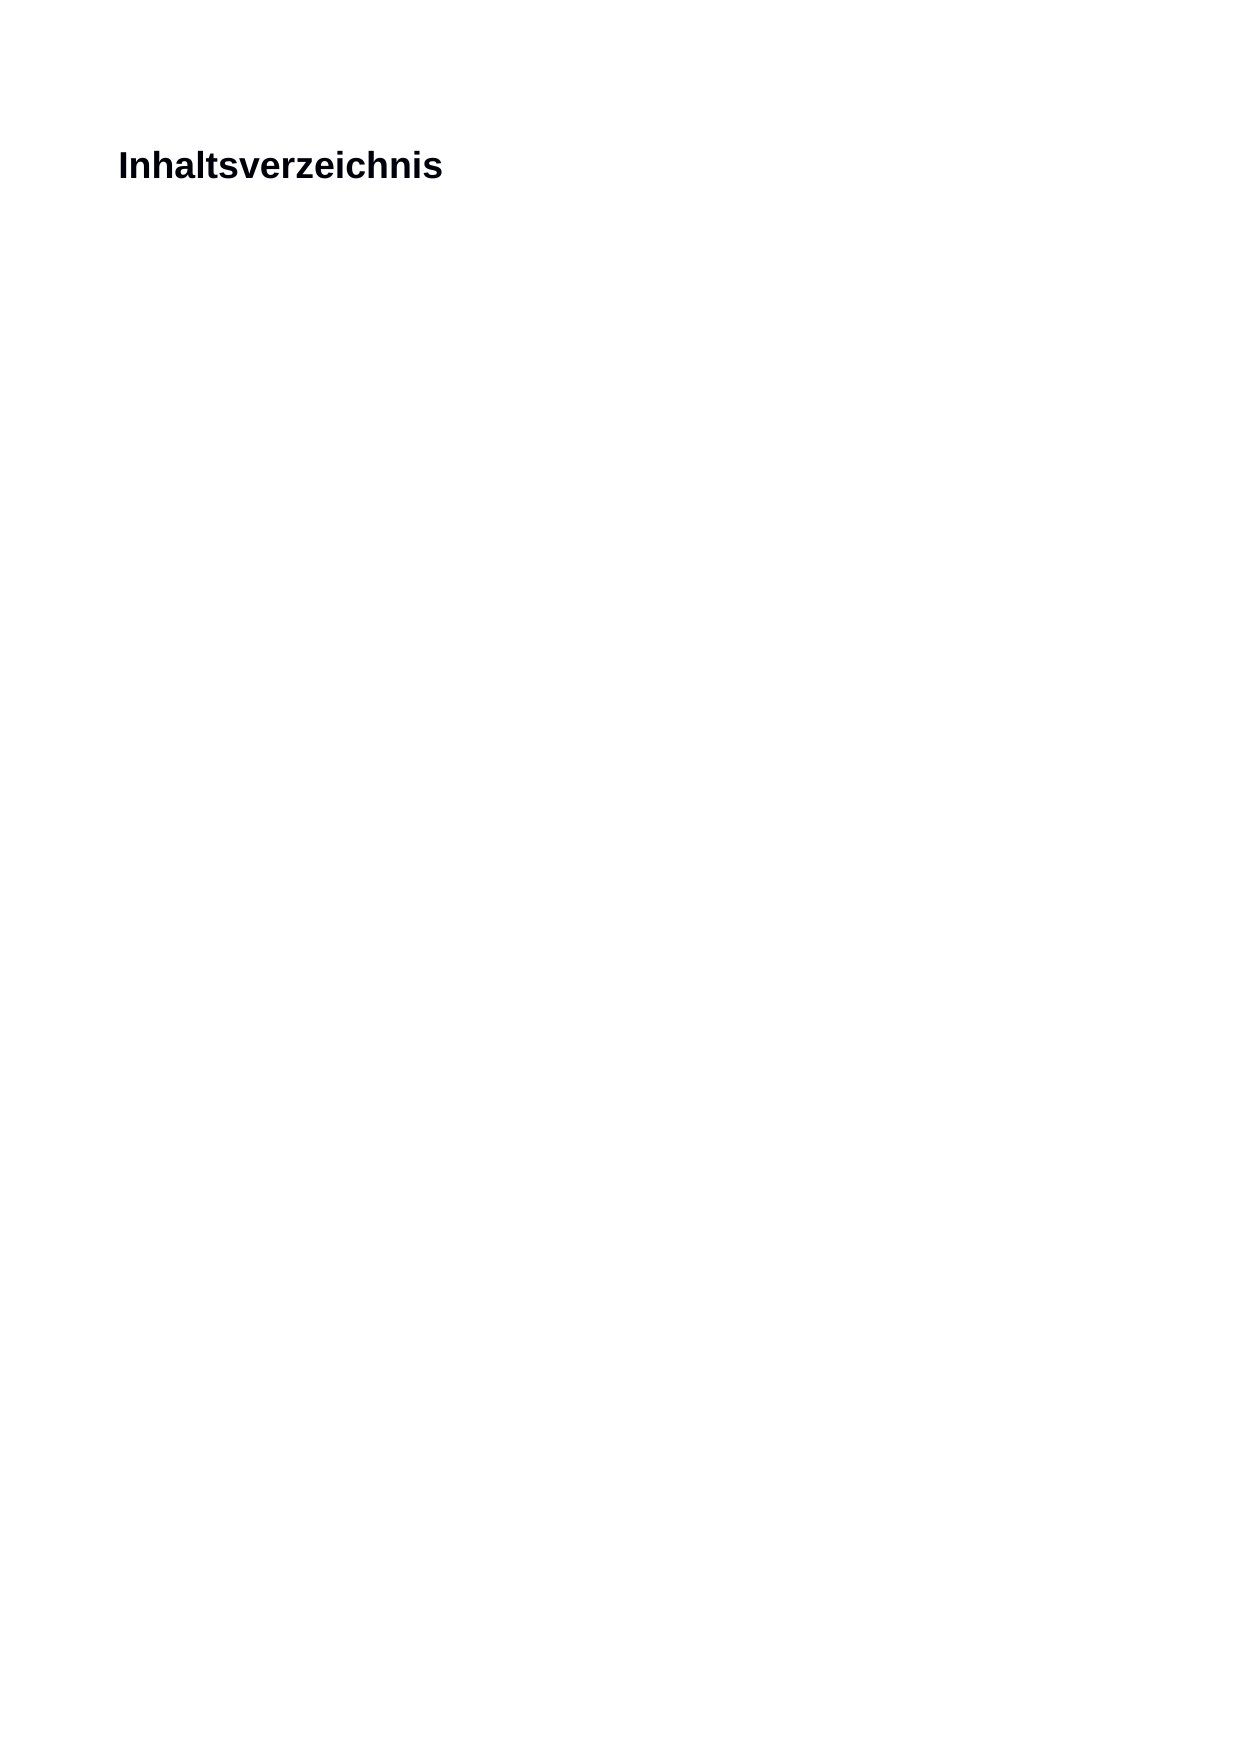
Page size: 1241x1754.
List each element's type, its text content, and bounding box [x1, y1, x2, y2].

subtitle Inhaltsverzeichnis [118, 143, 1122, 186]
